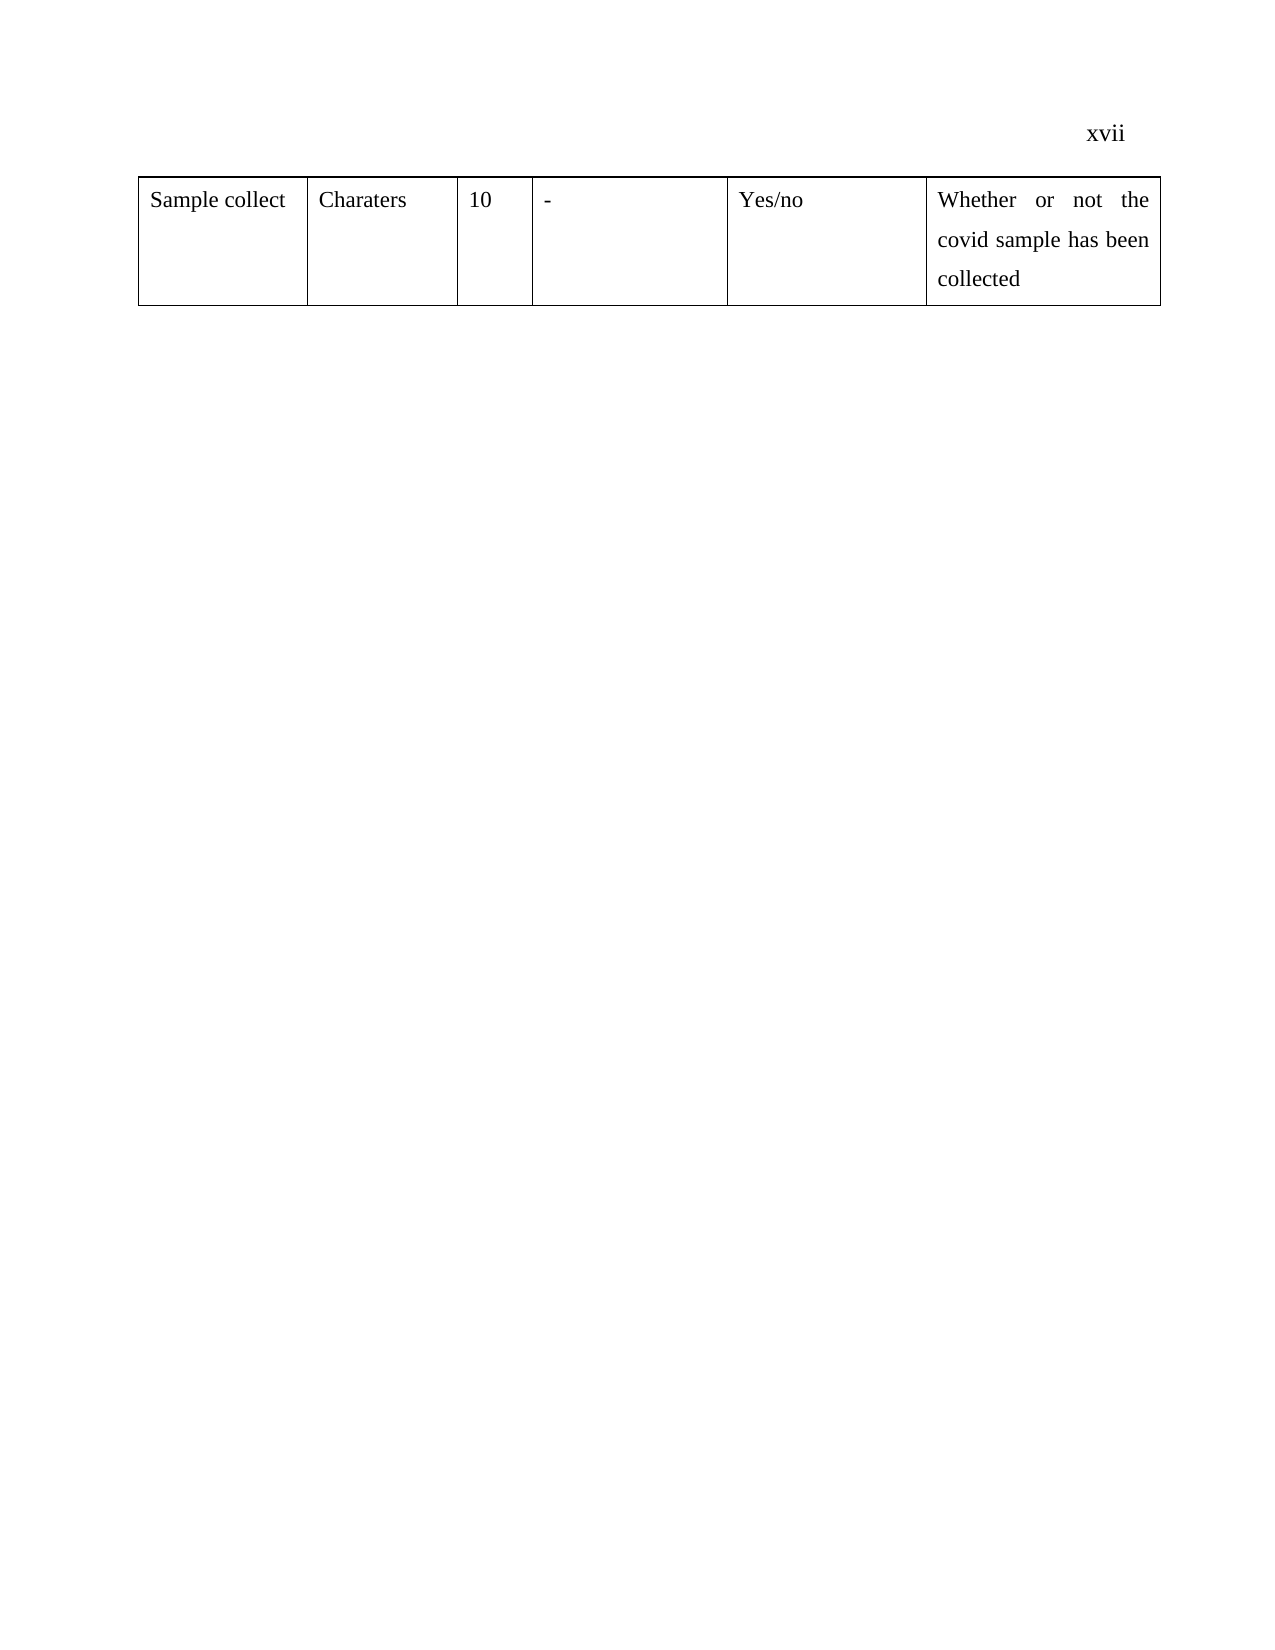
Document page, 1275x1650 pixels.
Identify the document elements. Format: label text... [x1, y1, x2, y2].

table_cell Charaters [308, 178, 457, 305]
table_cell Sample collect [139, 178, 307, 305]
table_cell Yes/no [728, 178, 926, 305]
table_cell - [533, 178, 727, 305]
table_cell 10 [458, 178, 532, 305]
table_cell Whether or not the covid sample has been collected [927, 178, 1160, 305]
